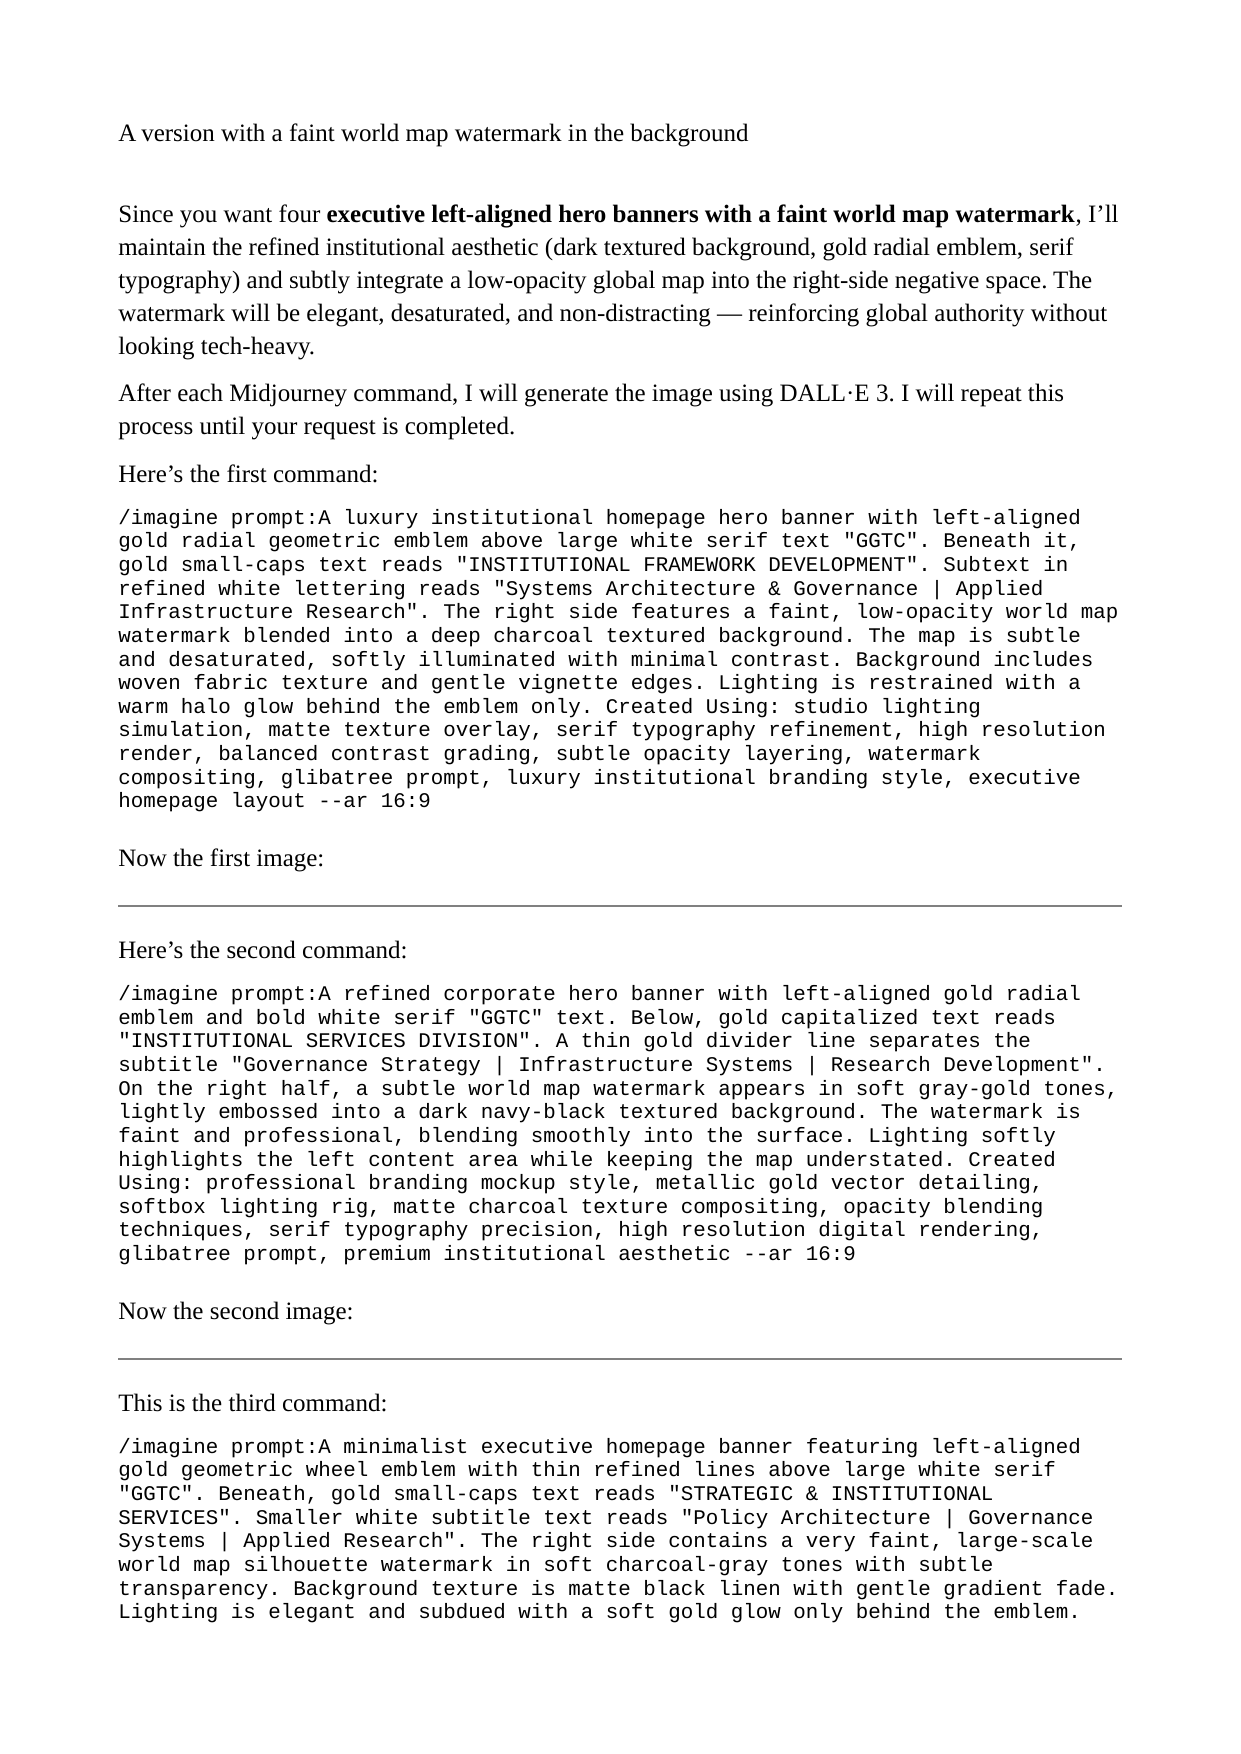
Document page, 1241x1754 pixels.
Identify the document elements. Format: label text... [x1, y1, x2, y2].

text /imagine prompt:A refined corporate hero banner with left-aligned gold radial emblem and bold white serif "GGTC" text. Below, gold capitalized text reads "INSTITUTIONAL SERVICES DIVISION". A thin gold divider line separates the subtitle "Governance Strategy | Infrastructure Systems | Research Development". On the right half, a subtle world map watermark appears in soft gray-gold tones, lightly embossed into a dark navy-black textured background. The watermark is faint and professional, blending smoothly into the surface. Lighting softly highlights the left content area while keeping the map understated. Created Using: professional branding mockup style, metallic gold vector detailing, softbox lighting rig, matte charcoal texture compositing, opacity blending techniques, serif typography precision, high resolution digital rendering, glibatree prompt, premium institutional aesthetic --ar 16:9 [118, 983, 1122, 1267]
text Here’s the first command: [118, 459, 1122, 488]
text /imagine prompt:A luxury institutional homepage hero banner with left-aligned gold radial geometric emblem above large white serif text "GGTC". Beneath it, gold small-caps text reads "INSTITUTIONAL FRAMEWORK DEVELOPMENT". Subtext in refined white lettering reads "Systems Architecture & Governance | Applied Infrastructure Research". The right side features a faint, low-opacity world map watermark blended into a deep charcoal textured background. The map is subtle and desaturated, softly illuminated with minimal contrast. Background includes woven fabric texture and gentle vignette edges. Lighting is restrained with a warm halo glow behind the emblem only. Created Using: studio lighting simulation, matte texture overlay, serif typography refinement, high resolution render, balanced contrast grading, subtle opacity layering, watermark compositing, glibatree prompt, luxury institutional branding style, executive homepage layout --ar 16:9 [118, 507, 1122, 814]
text Now the first image: [118, 843, 1122, 872]
text Here’s the second command: [118, 935, 1122, 964]
text After each Midjourney command, I will generate the image using DALL·E 3. I will repeat this process until your request is completed. [118, 378, 1122, 440]
text This is the third command: [118, 1388, 1122, 1417]
text /imagine prompt:A minimalist executive homepage banner featuring left-aligned gold geometric wheel emblem with thin refined lines above large white serif "GGTC". Beneath, gold small-caps text reads "STRATEGIC & INSTITUTIONAL SERVICES". Smaller white subtitle text reads "Policy Architecture | Governance Systems | Applied Research". The right side contains a very faint, large-scale world map silhouette watermark in soft charcoal-gray tones with subtle transparency. Background texture is matte black linen with gentle gradient fade. Lighting is elegant and subdued with a soft gold glow only behind the emblem. [118, 1436, 1122, 1625]
text Since you want four executive left-aligned hero banners with a faint world map watermark, I’ll maintain the refined institutional aesthetic (dark textured background, gold radial emblem, serif typography) and subtly integrate a low-opacity global map into the right-side negative space. The watermark will be elegant, desaturated, and non-distracting — reinforcing global authority without looking tech-heavy. [118, 199, 1122, 359]
text A version with a faint world map watermark in the background [118, 118, 1122, 147]
text Now the second image: [118, 1296, 1122, 1325]
